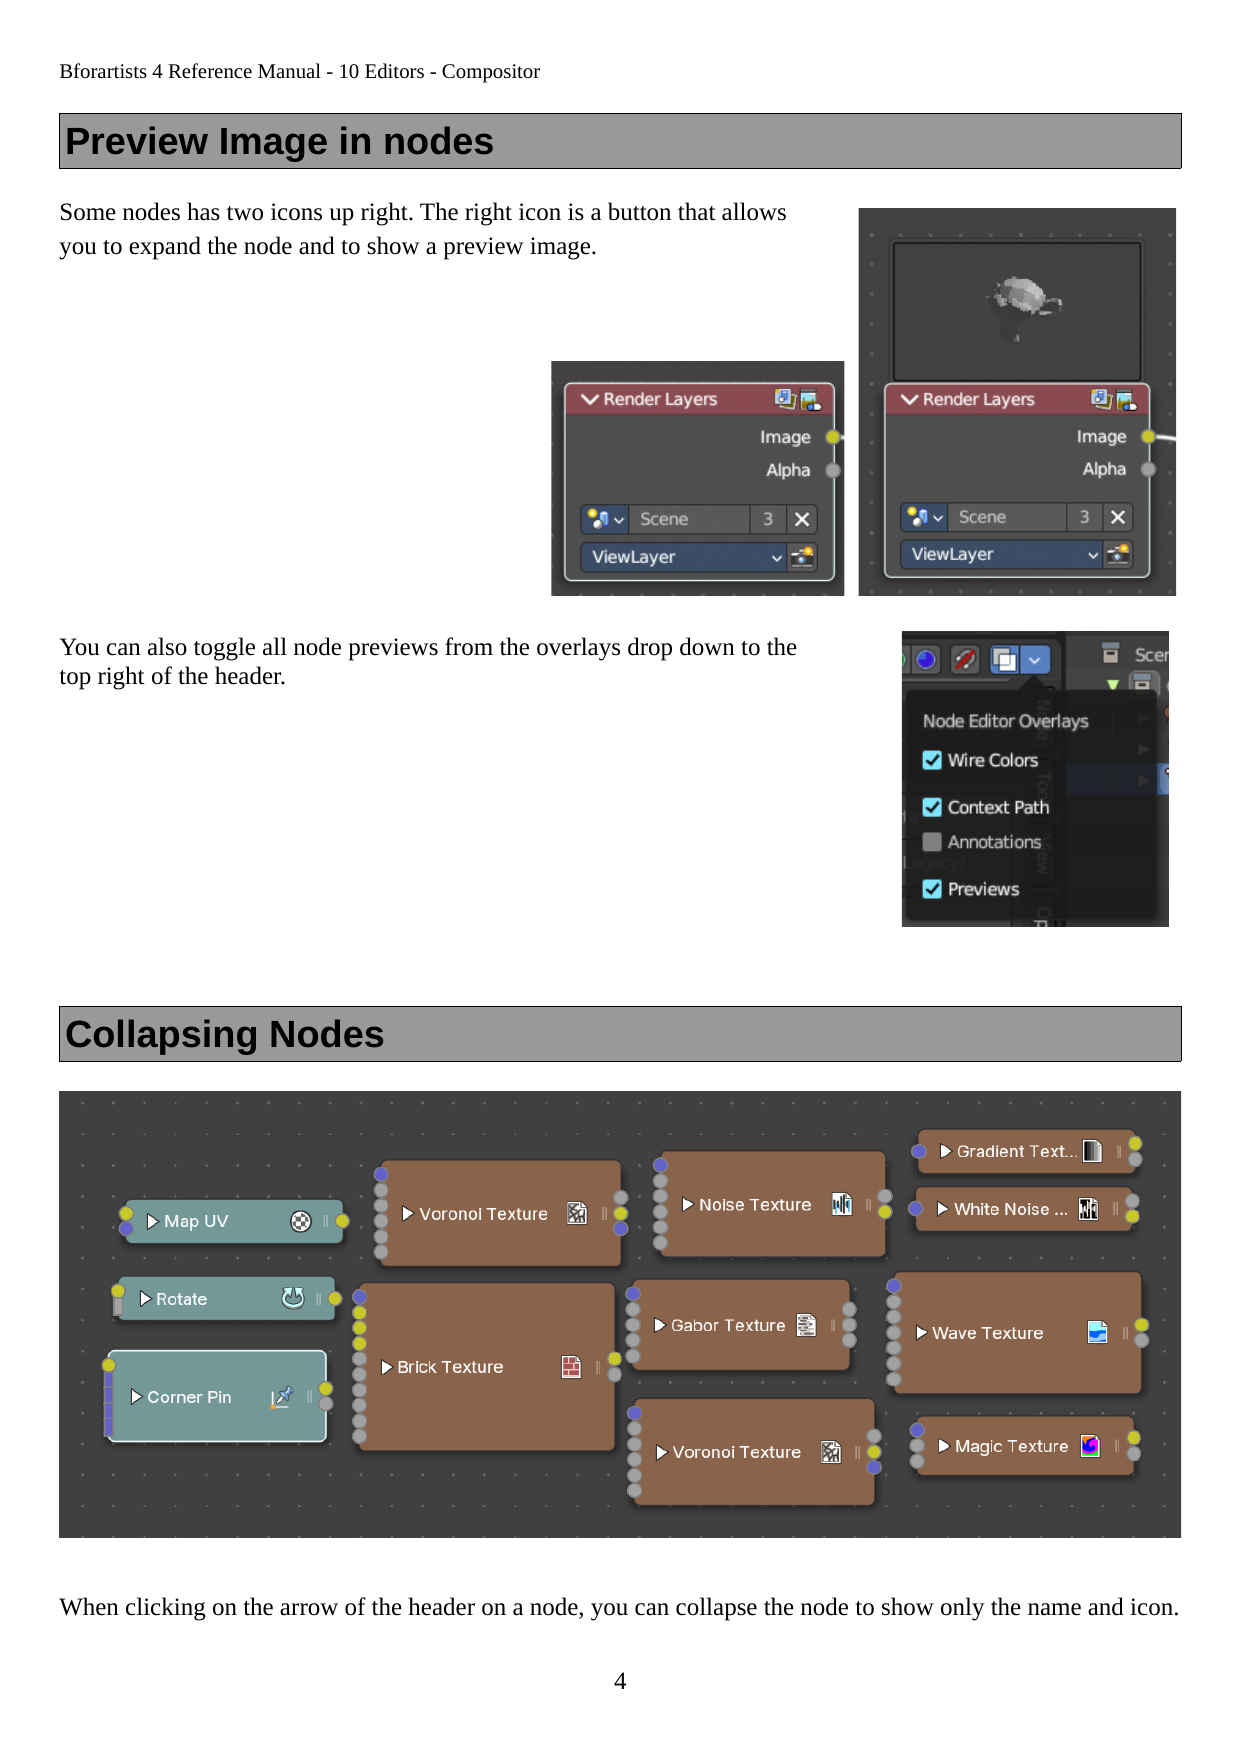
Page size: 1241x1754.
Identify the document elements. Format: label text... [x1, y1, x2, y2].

picture [551, 361, 845, 596]
picture [901, 631, 1169, 927]
text When clicking on the arrow of the header on a node, you can collapse the node to show only the name and icon. [59, 1592, 1181, 1621]
text Some nodes has two icons up right. The right icon is a button that allows you to expand the node and to show a preview image. [59, 197, 1181, 260]
table_header Collapsing Nodes [60, 1007, 1181, 1061]
picture [59, 1091, 1182, 1538]
picture [858, 208, 1177, 596]
table_header Preview Image in nodes [60, 114, 1181, 168]
text You can also toggle all node previews from the overlays drop down to the top right of the header. [59, 632, 901, 689]
